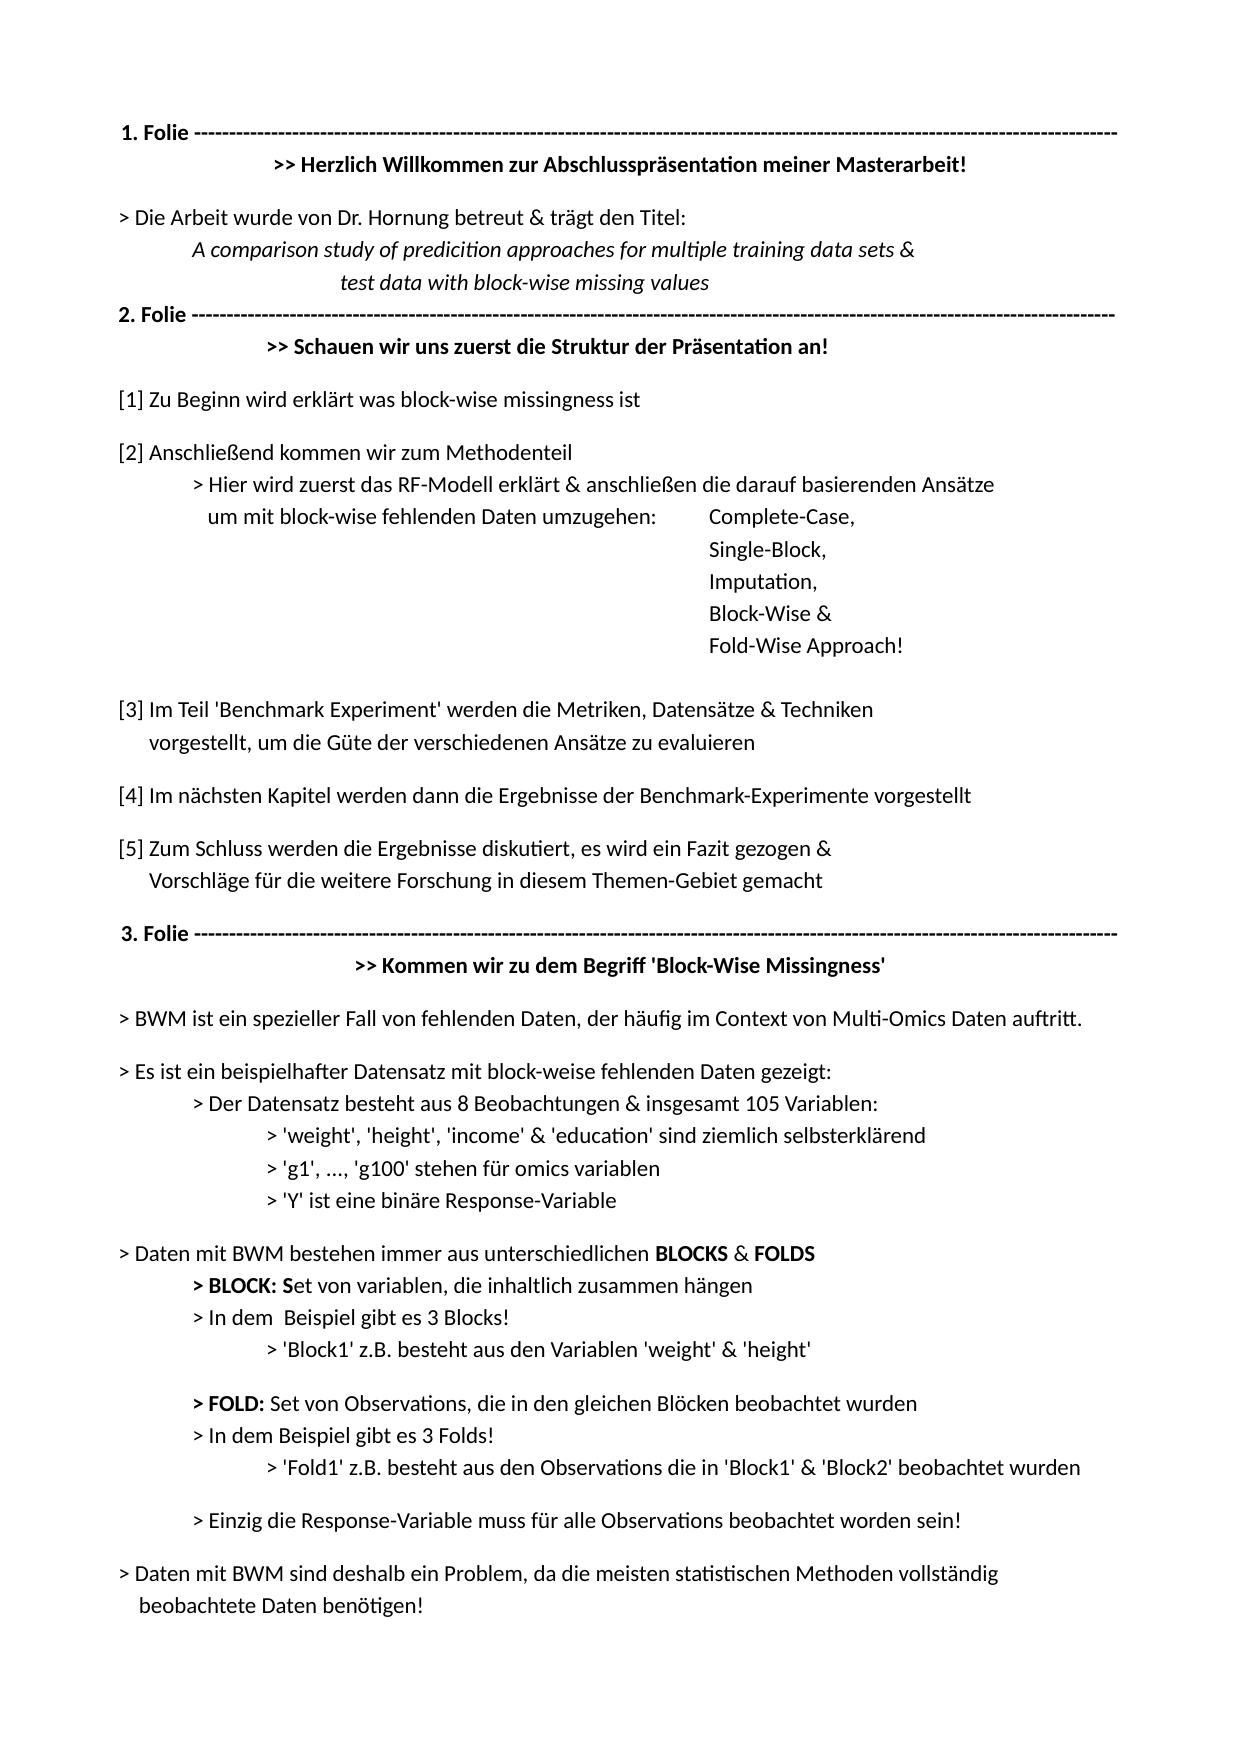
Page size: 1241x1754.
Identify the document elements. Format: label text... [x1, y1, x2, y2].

text 3. Folie ------------------------------------------------------------------------------------------------------------------------------------ >> Kommen wir zu dem Begriff 'Block-Wise Missingness' [118, 919, 1122, 979]
text > Es ist ein beispielhafter Datensatz mit block-weise fehlenden Daten gezeigt: > Der Datensatz besteht aus 8 Beobachtungen & insgesamt 105 Variablen: > 'weight', 'height', 'income' & 'education' sind ziemlich selbsterklärend > 'g1', ..., 'g100' stehen für omics variablen > 'Y' ist eine binäre Response-Variable [118, 1057, 1122, 1214]
text > Daten mit BWM bestehen immer aus unterschiedlichen BLOCKS & FOLDS > BLOCK: Set von variablen, die inhaltlich zusammen hängen > In dem Beispiel gibt es 3 Blocks! > 'Block1' z.B. besteht aus den Variablen 'weight' & 'height' [118, 1239, 1122, 1364]
text > FOLD: Set von Observations, die in den gleichen Blöcken beobachtet wurden > In dem Beispiel gibt es 3 Folds! > 'Fold1' z.B. besteht aus den Observations die in 'Block1' & 'Block2' beobachtet wurden [118, 1389, 1122, 1481]
text 1. Folie ------------------------------------------------------------------------------------------------------------------------------------ >> Herzlich Willkommen zur Abschlusspräsentation meiner Masterarbeit! [118, 118, 1122, 178]
text [2] Anschließend kommen wir zum Methodenteil > Hier wird zuerst das RF-Modell erklärt & anschließen die darauf basierenden Ansätze um mit block-wise fehlenden Daten umzugehen: Complete-Case, Single-Block, Imputation, Block-Wise & Fold-Wise Approach! [3] Im Teil 'Benchmark Experiment' werden die Metriken, Datensätze & Techniken vorgestellt, um die Güte der verschiedenen Ansätze zu evaluieren [118, 438, 1122, 756]
text > Daten mit BWM sind deshalb ein Problem, da die meisten statistischen Methoden vollständig beobachtete Daten benötigen! [118, 1559, 1122, 1619]
text > Einzig die Response-Variable muss für alle Observations beobachtet worden sein! [118, 1506, 1122, 1534]
text [1] Zu Beginn wird erklärt was block-wise missingness ist [118, 385, 1122, 413]
text [4] Im nächsten Kapitel werden dann die Ergebnisse der Benchmark-Experimente vorgestellt [118, 781, 1122, 809]
text > BWM ist ein spezieller Fall von fehlenden Daten, der häufig im Context von Multi-Omics Daten auftritt. [118, 1004, 1122, 1032]
text [5] Zum Schluss werden die Ergebnisse diskutiert, es wird ein Fazit gezogen & Vorschläge für die weitere Forschung in diesem Themen-Gebiet gemacht [118, 834, 1122, 894]
text > Die Arbeit wurde von Dr. Hornung betreut & trägt den Titel: A comparison study of predicition approaches for multiple training data sets & test data with block-wise missing values 2. Folie ------------------------------------------------------------------------------------------------------------------------------------ >> Schauen wir uns zuerst die Struktur der Präsentation an! [118, 203, 1122, 360]
